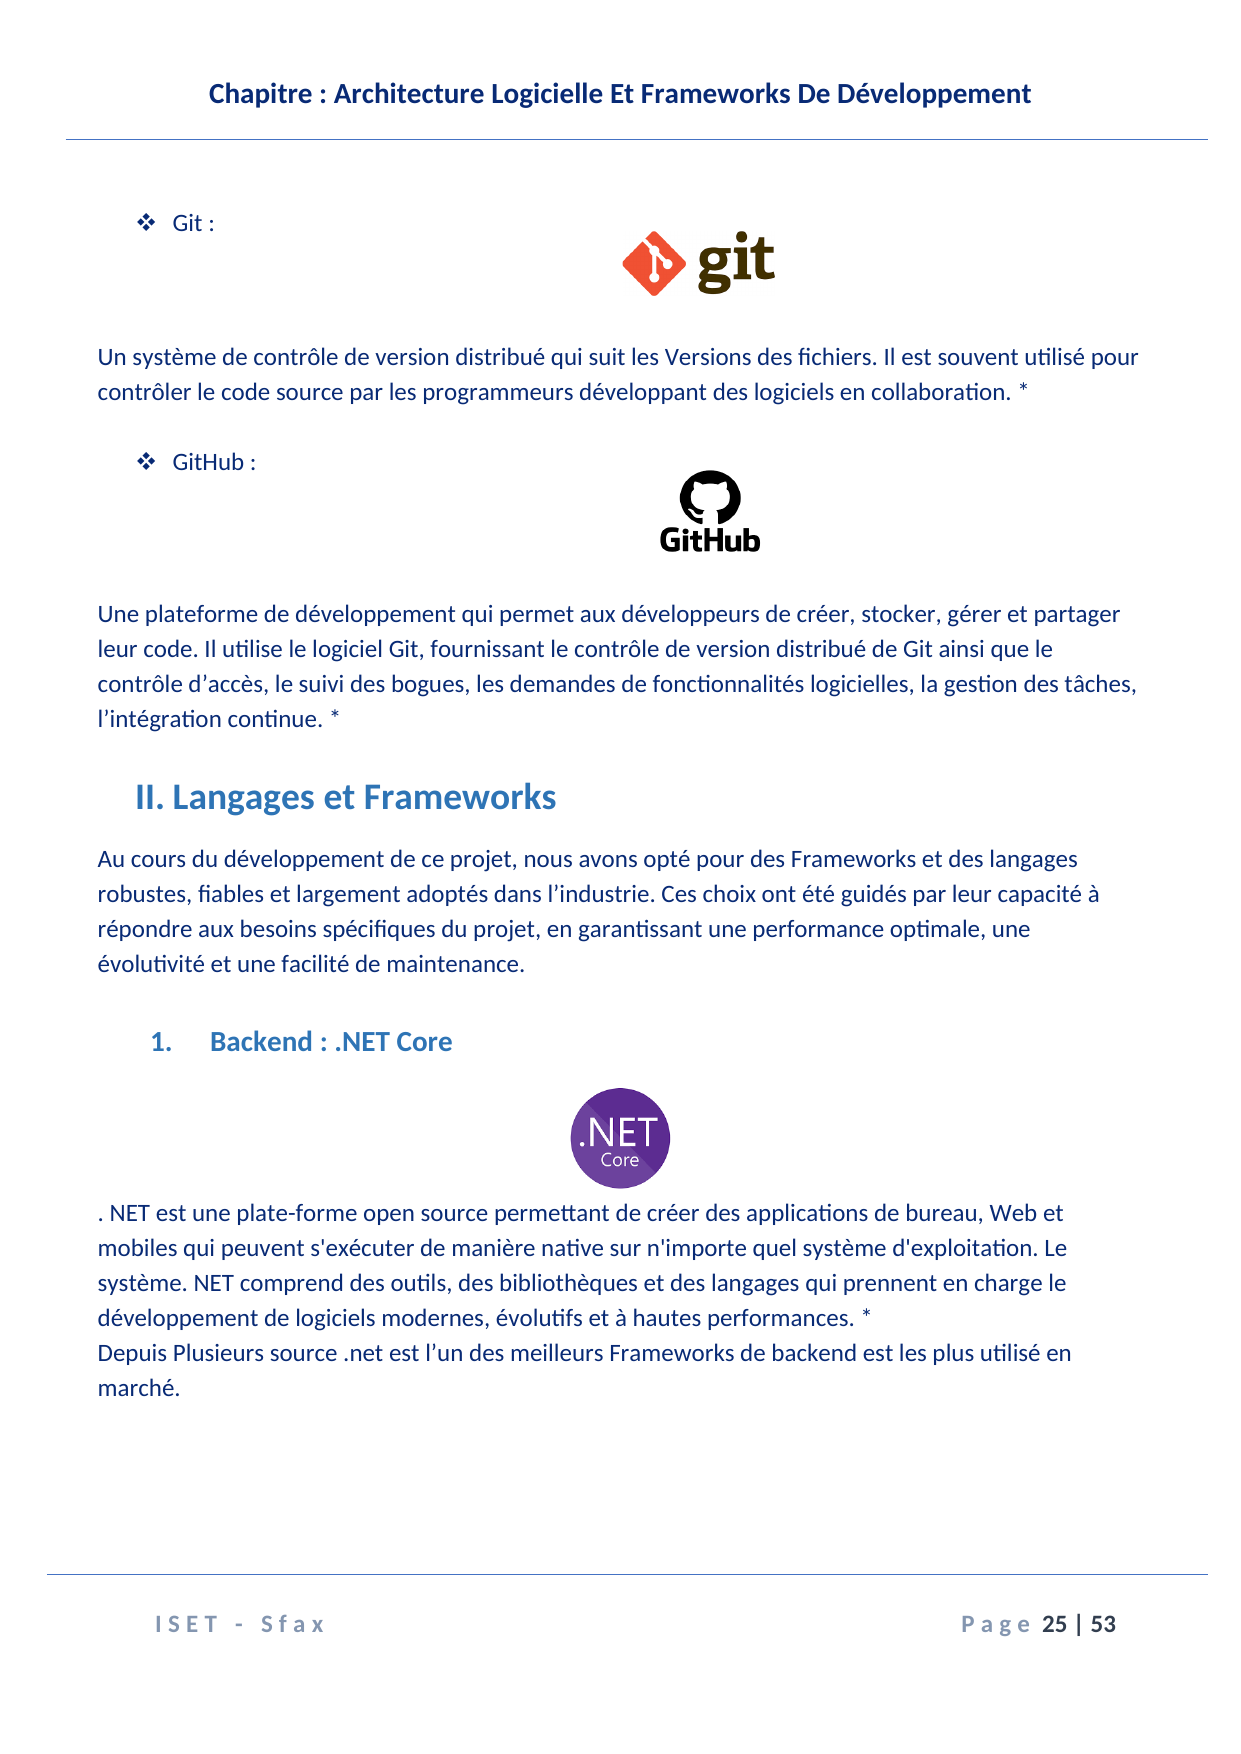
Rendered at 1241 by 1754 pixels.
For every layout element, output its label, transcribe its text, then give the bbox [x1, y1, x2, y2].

subtitle Langages et Frameworks [135, 773, 1143, 819]
list GitHub : [135, 446, 1143, 552]
text Un système de contrôle de version distribué qui suit les Versions des fichiers. Il est souvent utilisé pour contrôler le code source par les programmeurs développant des logiciels en collaboration. * [97, 341, 1143, 406]
text Depuis Plusieurs source .net est l’un des meilleurs Frameworks de backend est les plus utilisé en marché. [97, 1337, 1143, 1402]
subtitle Backend : .NET Core [172, 1023, 1143, 1058]
list Git : [135, 207, 1143, 295]
text . NET est une plate-forme open source permettant de créer des applications de bureau, Web et mobiles qui peuvent s'exécuter de manière native sur n'importe quel système d'exploitation. Le système. NET comprend des outils, des bibliothèques et des langages qui prennent en charge le développement de logiciels modernes, évolutifs et à hautes performances. * [97, 1197, 1143, 1332]
text Au cours du développement de ce projet, nous avons opté pour des Frameworks et des langages robustes, fiables et largement adoptés dans l’industrie. Ces choix ont été guidés par leur capacité à répondre aux besoins spécifiques du projet, en garantissant une performance optimale, une évolutivité et une facilité de maintenance. [97, 844, 1143, 979]
text Une plateforme de développement qui permet aux développeurs de créer, stocker, gérer et partager leur code. Il utilise le logiciel Git, fournissant le contrôle de version distribué de Git ainsi que le contrôle d’accès, le suivi des bogues, les demandes de fonctionnalités logicielles, la gestion des tâches, l’intégration continue. * [97, 598, 1143, 733]
